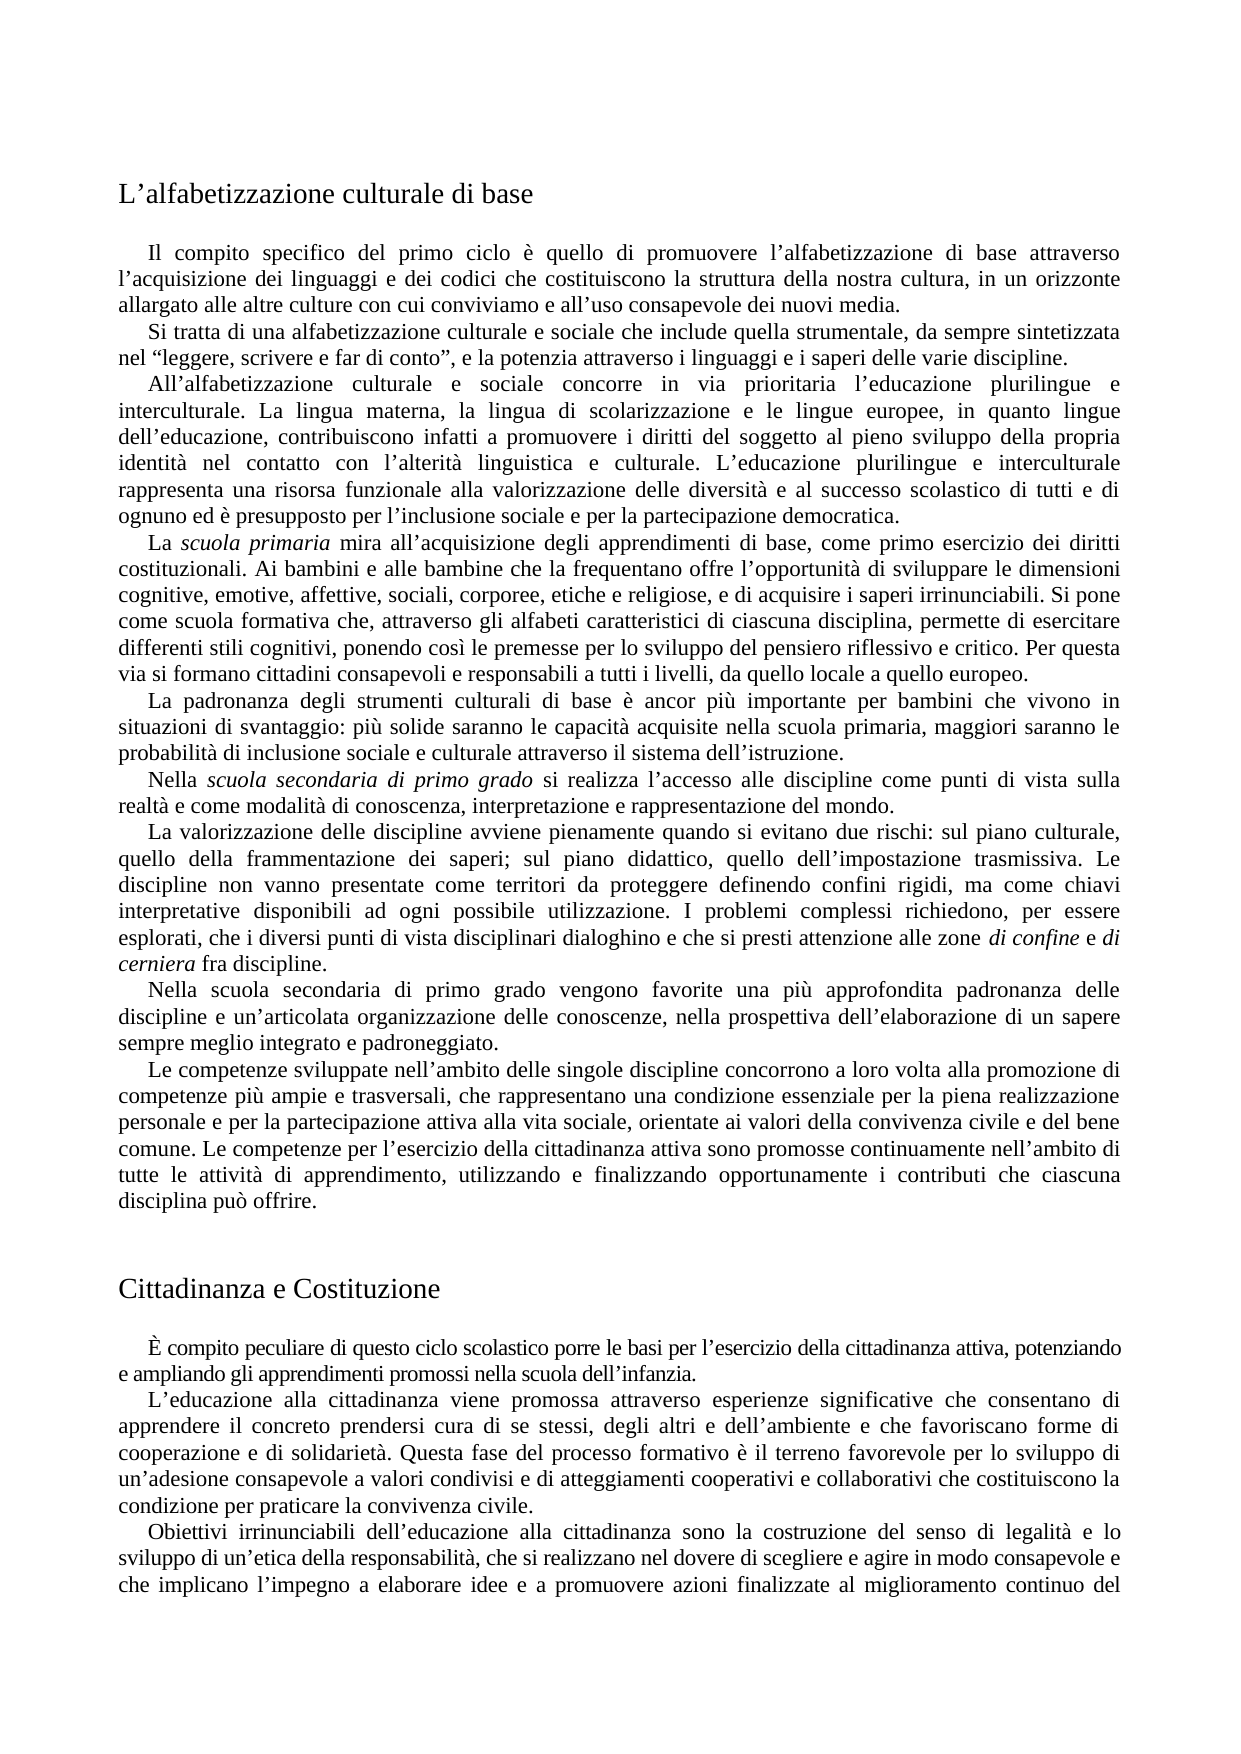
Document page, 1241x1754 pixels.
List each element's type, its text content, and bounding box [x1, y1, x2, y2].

text La valorizzazione delle discipline avviene pienamente quando si evitano due rischi: sul piano culturale, quello della frammentazione dei saperi; sul piano didattico, quello dell’impostazione trasmissiva. Le discipline non vanno presentate come territori da proteggere definendo confini rigidi, ma come chiavi interpretative disponibili ad ogni possibile utilizzazione. I problemi complessi richiedono, per essere esplorati, che i diversi punti di vista disciplinari dialoghino e che si presti attenzione alle zone di confine e di cerniera fra discipline. [118, 818, 1122, 977]
text Obiettivi irrinunciabili dell’educazione alla cittadinanza sono la costruzione del senso di legalità e lo sviluppo di un’etica della responsabilità, che si realizzano nel dovere di scegliere e agire in modo consapevole e che implicano l’impegno a elaborare idee e a promuovere azioni finalizzate al miglioramento continuo del [118, 1518, 1122, 1597]
text La padronanza degli strumenti culturali di base è ancor più importante per bambini che vivono in situazioni di svantaggio: più solide saranno le capacità acquisite nella scuola primaria, maggiori saranno le probabilità di inclusione sociale e culturale attraverso il sistema dell’istruzione. [118, 687, 1122, 766]
text È compito peculiare di questo ciclo scolastico porre le basi per l’esercizio della cittadinanza attiva, potenziando e ampliando gli apprendimenti promossi nella scuola dell’infanzia. [118, 1333, 1122, 1386]
text La scuola primaria mira all’acquisizione degli apprendimenti di base, come primo esercizio dei diritti costituzionali. Ai bambini e alle bambine che la frequentano offre l’opportunità di sviluppare le dimensioni cognitive, emotive, affettive, sociali, corporee, etiche e religiose, e di acquisire i saperi irrinunciabili. Si pone come scuola formativa che, attraverso gli alfabeti caratteristici di ciascuna disciplina, permette di esercitare differenti stili cognitivi, ponendo così le premesse per lo sviluppo del pensiero riflessivo e critico. Per questa via si formano cittadini consapevoli e responsabili a tutti i livelli, da quello locale a quello europeo. [118, 528, 1122, 687]
text Si tratta di una alfabetizzazione culturale e sociale che include quella strumentale, da sempre sintetizzata nel “leggere, scrivere e far di conto”, e la potenzia attraverso i linguaggi e i saperi delle varie discipline. [118, 318, 1122, 370]
text Le competenze sviluppate nell’ambito delle singole discipline concorrono a loro volta alla promozione di competenze più ampie e trasversali, che rappresentano una condizione essenziale per la piena realizzazione personale e per la partecipazione attiva alla vita sociale, orientate ai valori della convivenza civile e del bene comune. Le competenze per l’esercizio della cittadinanza attiva sono promosse continuamente nell’ambito di tutte le attività di apprendimento, utilizzando e finalizzando opportunamente i contributi che ciascuna disciplina può offrire. [118, 1056, 1122, 1214]
text L’educazione alla cittadinanza viene promossa attraverso esperienze significative che consentano di apprendere il concreto prendersi cura di se stessi, degli altri e dell’ambiente e che favoriscano forme di cooperazione e di solidarietà. Questa fase del processo formativo è il terreno favorevole per lo sviluppo di un’adesione consapevole a valori condivisi e di atteggiamenti cooperativi e collaborativi che costituiscono la condizione per praticare la convivenza civile. [118, 1386, 1122, 1518]
subtitle Cittadinanza e Costituzione [118, 1271, 1122, 1305]
text All’alfabetizzazione culturale e sociale concorre in via prioritaria l’educazione plurilingue e interculturale. La lingua materna, la lingua di scolarizzazione e le lingue europee, in quanto lingue dell’educazione, contribuiscono infatti a promuovere i diritti del soggetto al pieno sviluppo della propria identità nel contatto con l’alterità linguistica e culturale. L’educazione plurilingue e interculturale rappresenta una risorsa funzionale alla valorizzazione delle diversità e al successo scolastico di tutti e di ognuno ed è presupposto per l’inclusione sociale e per la partecipazione democratica. [118, 370, 1122, 528]
text Nella scuola secondaria di primo grado vengono favorite una più approfondita padronanza delle discipline e un’articolata organizzazione delle conoscenze, nella prospettiva dell’elaborazione di un sapere sempre meglio integrato e padroneggiato. [118, 977, 1122, 1056]
text Nella scuola secondaria di primo grado si realizza l’accesso alle discipline come punti di vista sulla realtà e come modalità di conoscenza, interpretazione e rappresentazione del mondo. [118, 766, 1122, 818]
subtitle L’alfabetizzazione culturale di base [118, 176, 1122, 210]
text Il compito specifico del primo ciclo è quello di promuovere l’alfabetizzazione di base attraverso l’acquisizione dei linguaggi e dei codici che costituiscono la struttura della nostra cultura, in un orizzonte allargato alle altre culture con cui conviviamo e all’uso consapevole dei nuovi media. [118, 239, 1122, 318]
